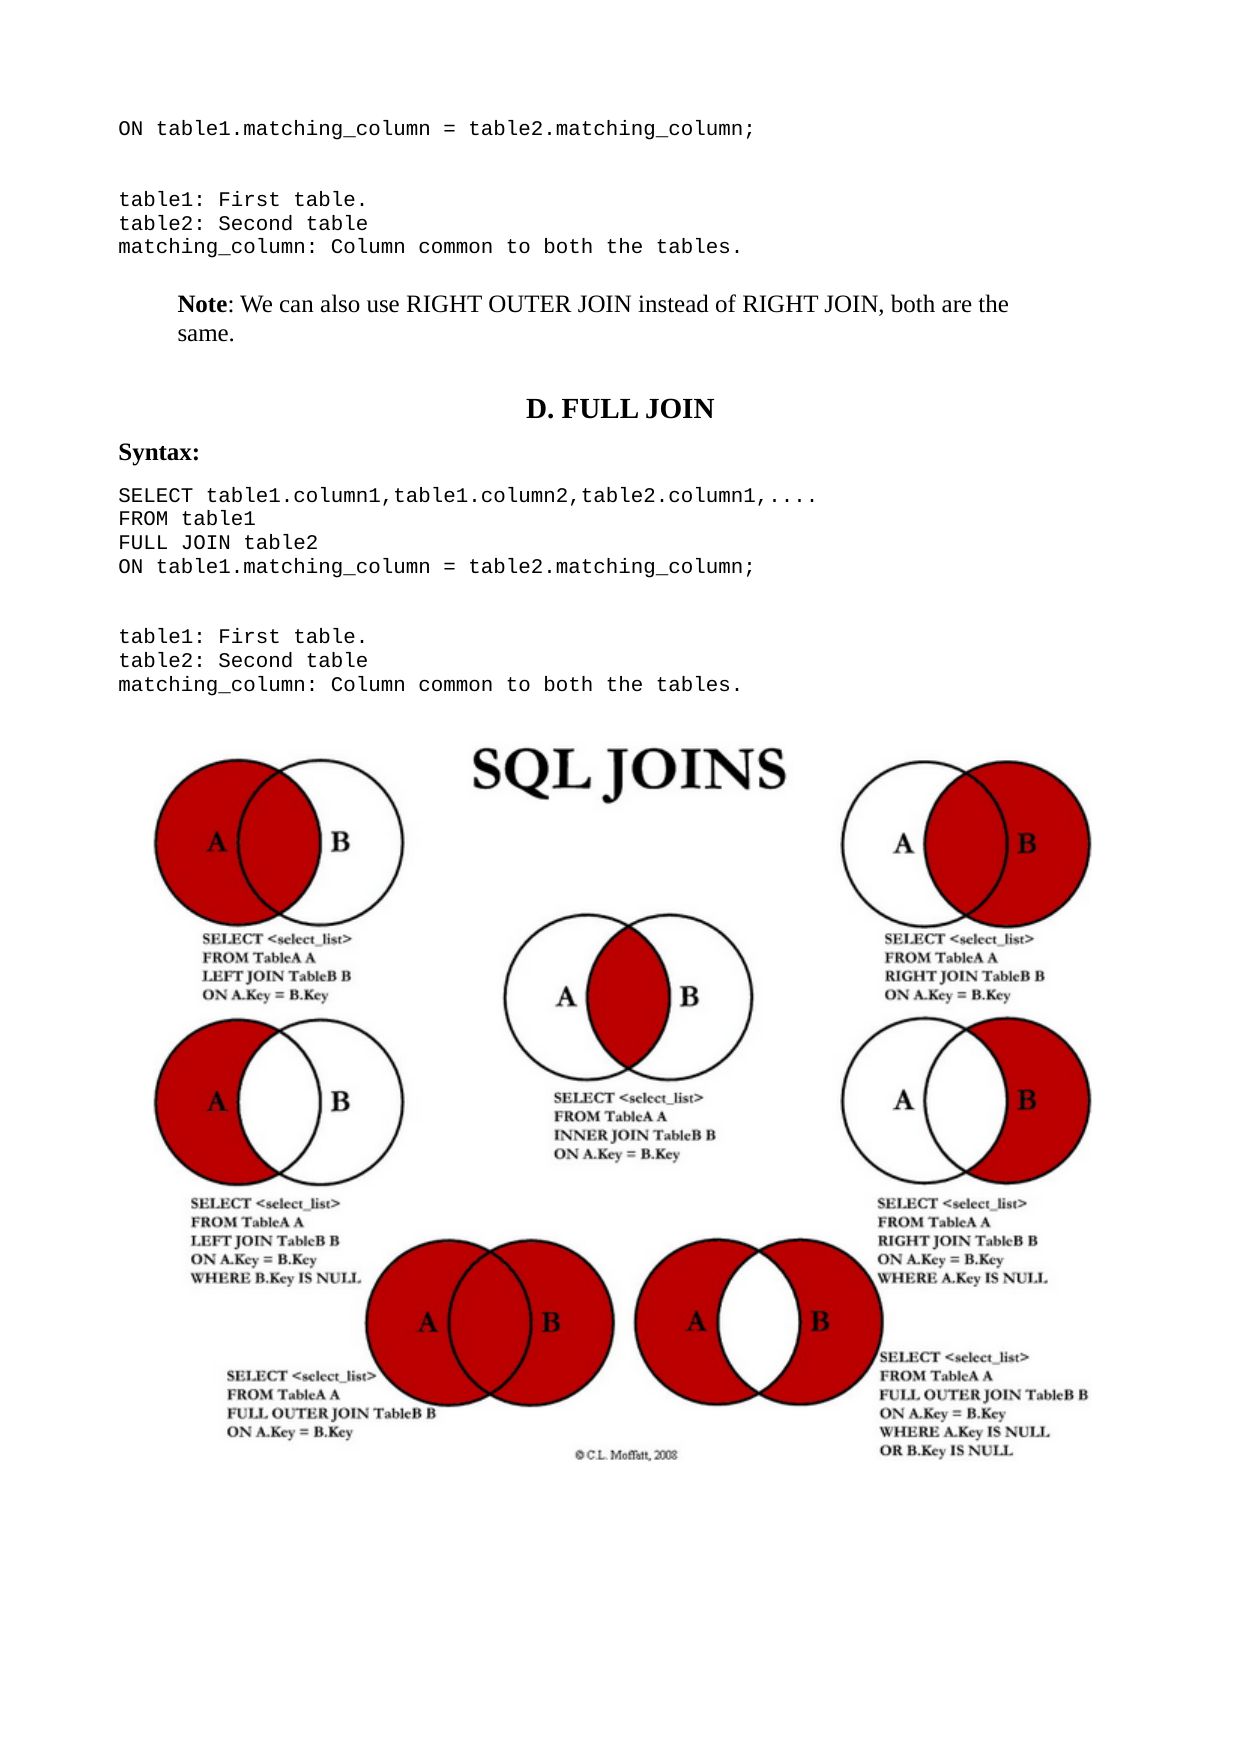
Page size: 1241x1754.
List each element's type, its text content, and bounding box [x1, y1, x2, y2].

text ON table1.matching_column = table2.matching_column; [118, 118, 1122, 142]
text table2: Second table [118, 650, 1122, 674]
text table2: Second table [118, 213, 1122, 236]
text FROM table1 [118, 508, 1122, 532]
text matching_column: Column common to both the tables. [118, 236, 1122, 260]
text table1: First table. [118, 627, 1122, 650]
picture [118, 727, 1123, 1490]
text SELECT table1.column1,table1.column2,table2.column1,.... [118, 485, 1122, 508]
text table1: First table. [118, 189, 1122, 213]
text matching_column: Column common to both the tables. [118, 674, 1122, 697]
text ON table1.matching_column = table2.matching_column; [118, 556, 1122, 579]
text FULL JOIN table2 [118, 532, 1122, 556]
text Syntax: [118, 437, 1122, 466]
subtitle D. FULL JOIN [118, 391, 1122, 424]
text Note: We can also use RIGHT OUTER JOIN instead of RIGHT JOIN, both are the same. [177, 289, 1063, 347]
